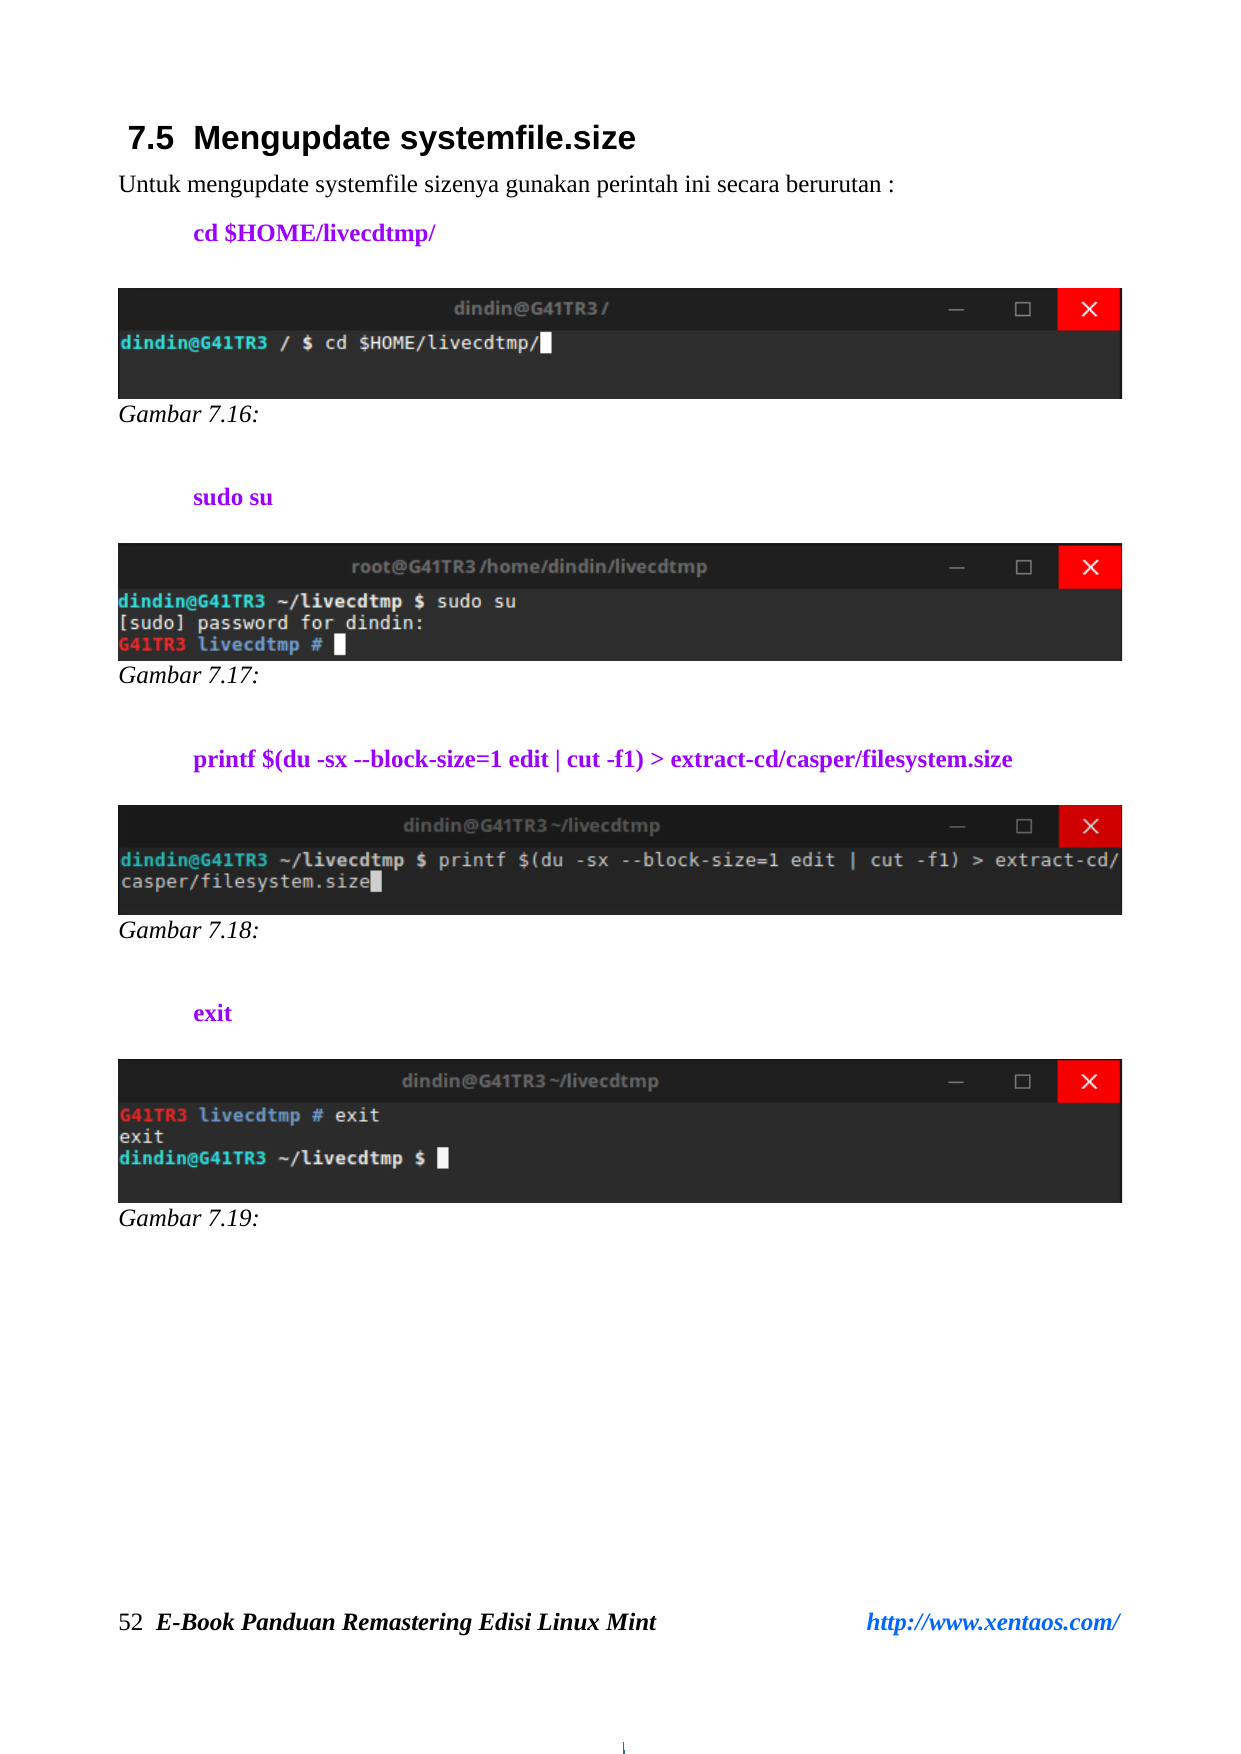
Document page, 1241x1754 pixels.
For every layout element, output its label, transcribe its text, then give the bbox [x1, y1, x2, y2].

text exit [118, 998, 1122, 1027]
text cd $HOME/livecdtmp/ [118, 218, 1122, 247]
text Gambar 7.19: [118, 1203, 1122, 1232]
text Gambar 7.17: [118, 661, 1122, 689]
text Gambar 7.16: [118, 399, 1122, 427]
subtitle Mengupdate systemfile.size [118, 118, 1122, 157]
picture [118, 1059, 1123, 1203]
picture [118, 805, 1123, 915]
picture [118, 543, 1123, 661]
picture [118, 288, 1123, 399]
text Gambar 7.18: [118, 915, 1122, 943]
text sudo su [118, 482, 1122, 511]
text Untuk mengupdate systemfile sizenya gunakan perintah ini secara berurutan : [118, 169, 1122, 198]
text printf $(du -sx --block-size=1 edit | cut -f1) > extract-cd/casper/filesystem.size [118, 744, 1122, 773]
